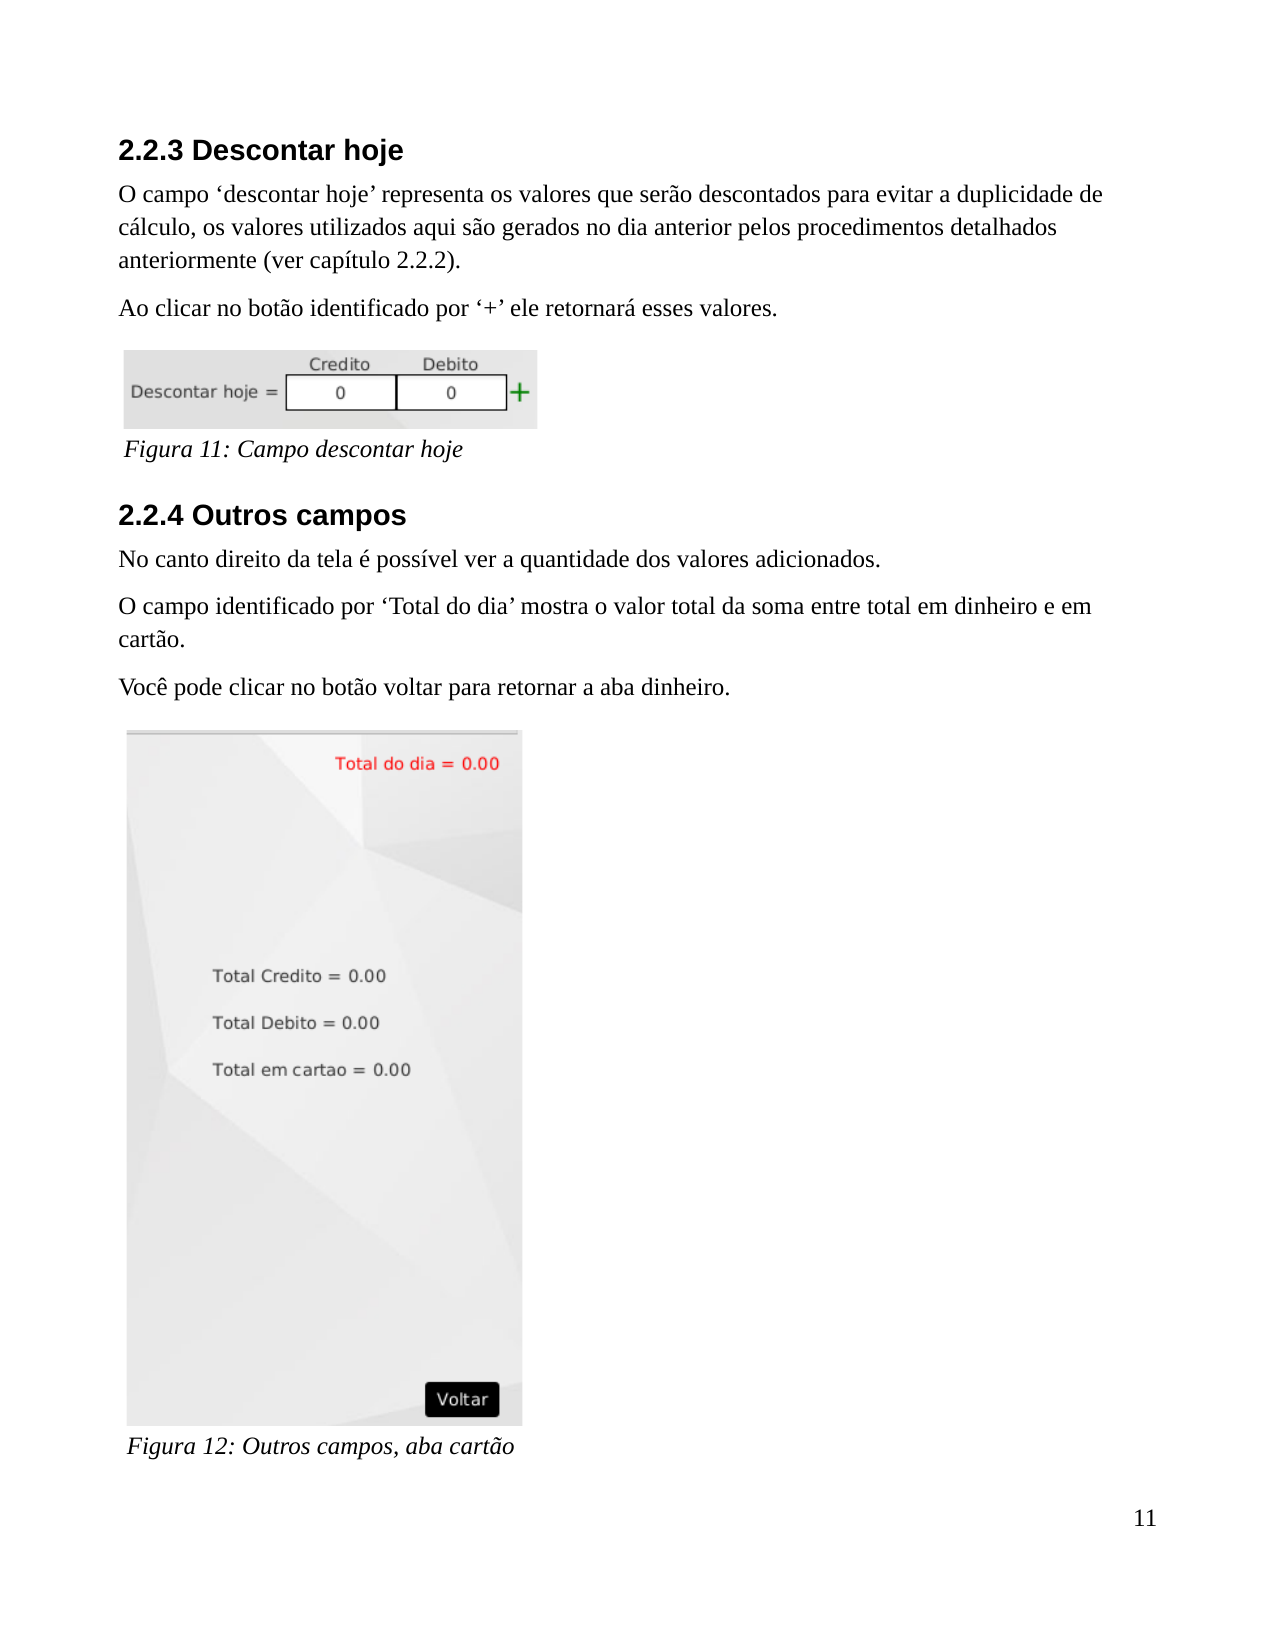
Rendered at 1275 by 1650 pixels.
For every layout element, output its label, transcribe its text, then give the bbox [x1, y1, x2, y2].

subtitle 2.2.3 Descontar hoje [118, 133, 1157, 166]
text Figura 12: Outros campos, aba cartão [127, 730, 523, 1459]
text Figura 11: Campo descontar hoje [123, 429, 537, 462]
text No canto direito da tela é possível ver a quantidade dos valores adicionados. [118, 544, 1157, 573]
picture [126, 730, 521, 1426]
text Você pode clicar no botão voltar para retornar a aba dinheiro. [118, 672, 1157, 701]
subtitle 2.2.4 Outros campos [118, 498, 1157, 531]
text Ao clicar no botão identificado por ‘+’ ele retornará esses valores. [118, 293, 1157, 321]
picture [123, 350, 538, 429]
text O campo ‘descontar hoje’ representa os valores que serão descontados para evitar a duplicidade de cálculo, os valores utilizados aqui são gerados no dia anterior pelos procedimentos detalhados anteriormente (ver capítulo 2.2.2). [118, 179, 1157, 274]
text O campo identificado por ‘Total do dia’ mostra o valor total da soma entre total em dinheiro e em cartão. [118, 591, 1157, 653]
